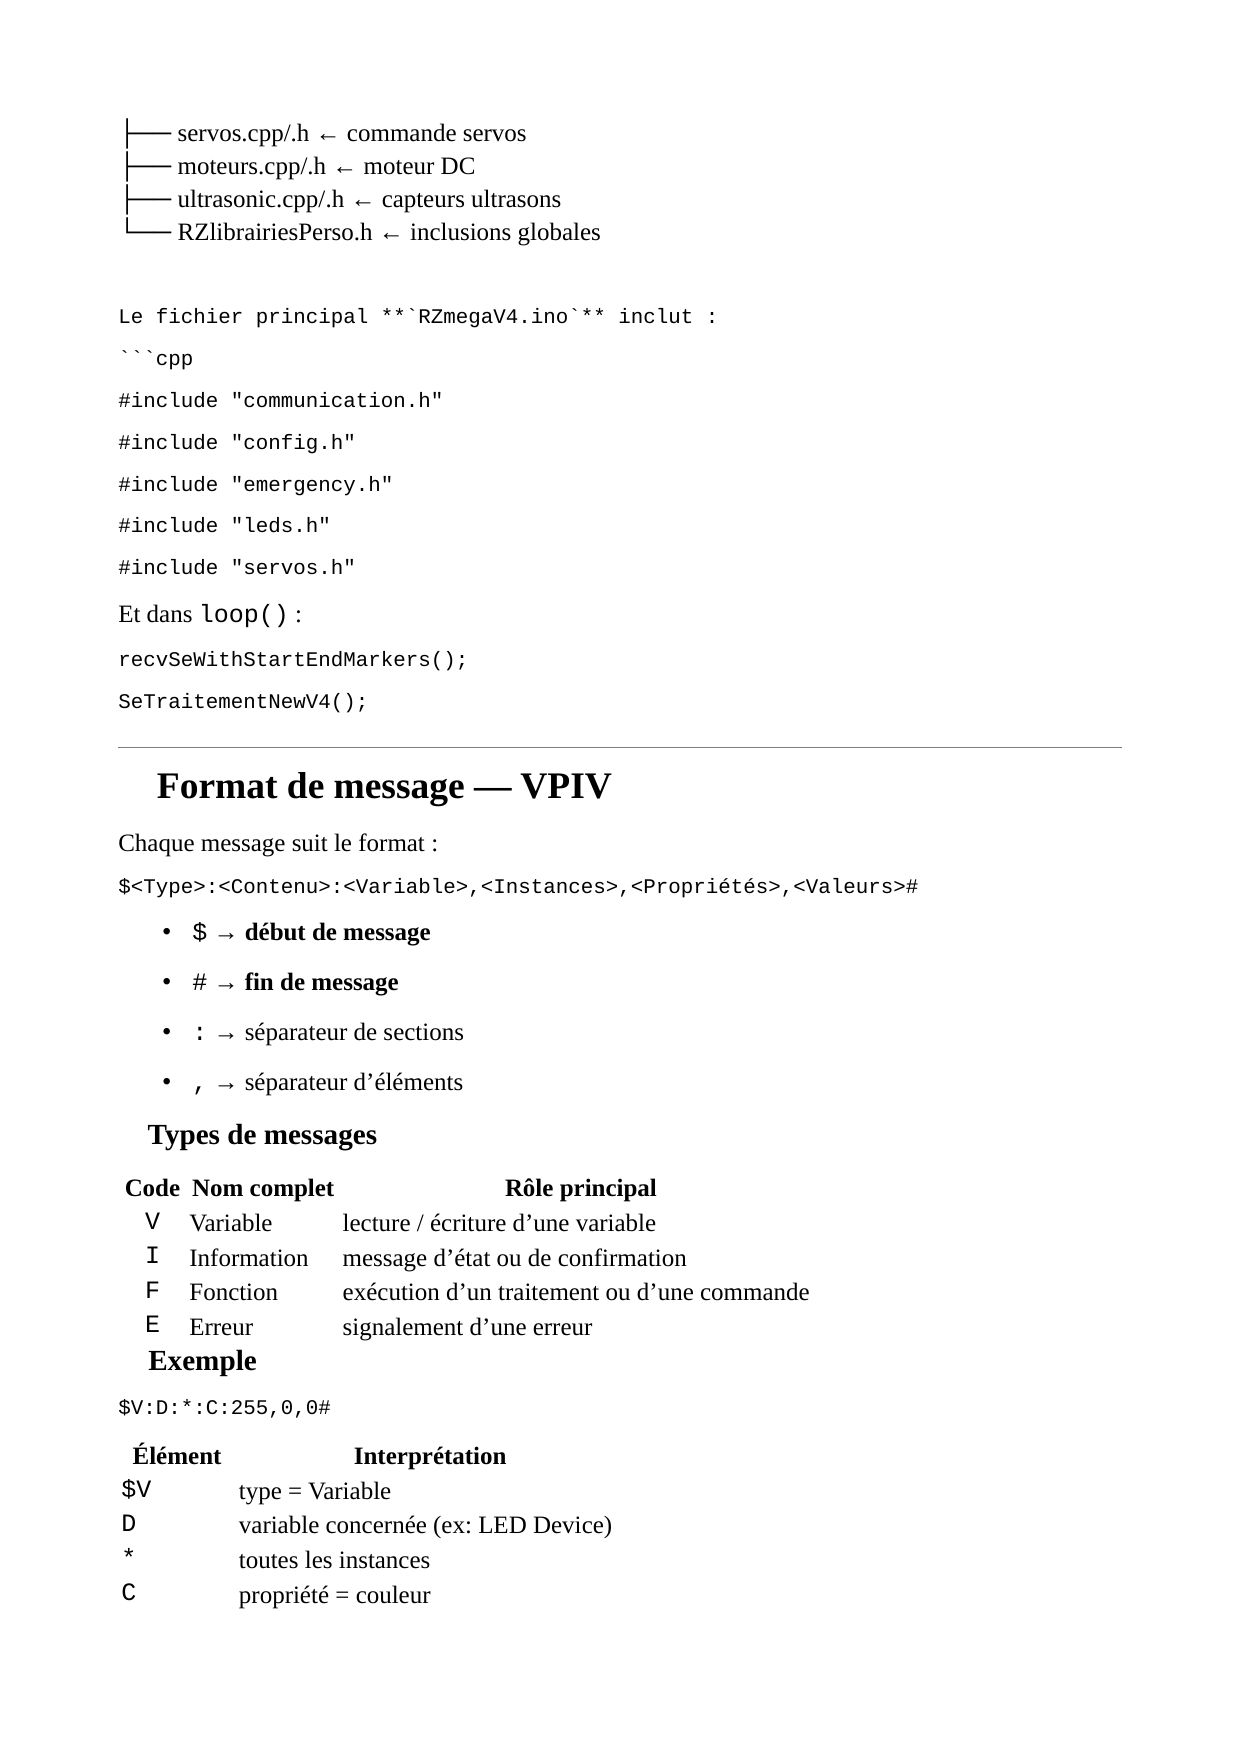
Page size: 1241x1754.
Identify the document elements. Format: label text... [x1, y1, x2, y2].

table_header Interprétation [236, 1439, 624, 1473]
list $ → début de message [162, 917, 1122, 948]
subtitle 🧩 Exemple [118, 1343, 1122, 1377]
subtitle 🔠 Types de messages [118, 1117, 1122, 1151]
list # → fin de message [162, 967, 1122, 998]
table_header Code [118, 1171, 186, 1205]
text #include "communication.h" [118, 390, 1122, 414]
text #include "servos.h" [118, 557, 1122, 581]
text #include "config.h" [118, 432, 1122, 456]
table_header Nom complet [186, 1171, 339, 1205]
table_cell V [118, 1205, 186, 1240]
text SeTraitementNewV4(); [118, 691, 1122, 714]
table_cell F [118, 1274, 186, 1309]
table_cell type = Variable [236, 1473, 624, 1508]
text #include "leds.h" [118, 515, 1122, 539]
table_header Élément [118, 1439, 236, 1473]
table_cell signalement d’une erreur [340, 1309, 822, 1343]
table_cell I [118, 1240, 186, 1274]
list : → séparateur de sections [162, 1017, 1122, 1048]
text $<Type>:<Contenu>:<Variable>,<Instances>,<Propriétés>,<Valeurs># [118, 876, 1122, 899]
text #include "emergency.h" [118, 474, 1122, 497]
text Le fichier principal **`RZmegaV4.ino`** inclut : [118, 307, 1122, 330]
text ```cpp [118, 348, 1122, 372]
table_cell message d’état ou de confirmation [340, 1240, 822, 1274]
table_cell exécution d’un traitement ou d’une commande [340, 1274, 822, 1309]
table_cell Fonction [186, 1274, 339, 1309]
text $V:D:*:C:255,0,0# [118, 1397, 1122, 1420]
text Et dans loop() : [118, 599, 1122, 630]
table_cell variable concernée (ex: LED Device) [236, 1508, 624, 1542]
list , → séparateur d’éléments [162, 1067, 1122, 1098]
table_cell Erreur [186, 1309, 339, 1343]
text Chaque message suit le format : [118, 828, 1122, 857]
text recvSeWithStartEndMarkers(); [118, 649, 1122, 673]
table_cell Information [186, 1240, 339, 1274]
table_cell toutes les instances [236, 1542, 624, 1577]
subtitle 🔤 Format de message — VPIV [118, 764, 1122, 807]
table_cell E [118, 1309, 186, 1343]
table_cell Variable [186, 1205, 339, 1240]
table_cell * [118, 1542, 236, 1577]
table_cell propriété = couleur [236, 1577, 624, 1611]
table_cell $V [118, 1473, 236, 1508]
table_header Rôle principal [340, 1171, 822, 1205]
table_cell D [118, 1508, 236, 1542]
table_cell lecture / écriture d’une variable [340, 1205, 822, 1240]
text ├── servos.cpp/.h ← commande servos ├── moteurs.cpp/.h ← moteur DC ├── ultrasonic.cpp/.h ← capteurs ultrasons └── RZlibrairiesPerso.h ← inclusions globales [118, 118, 1122, 246]
table_cell C [118, 1577, 236, 1611]
